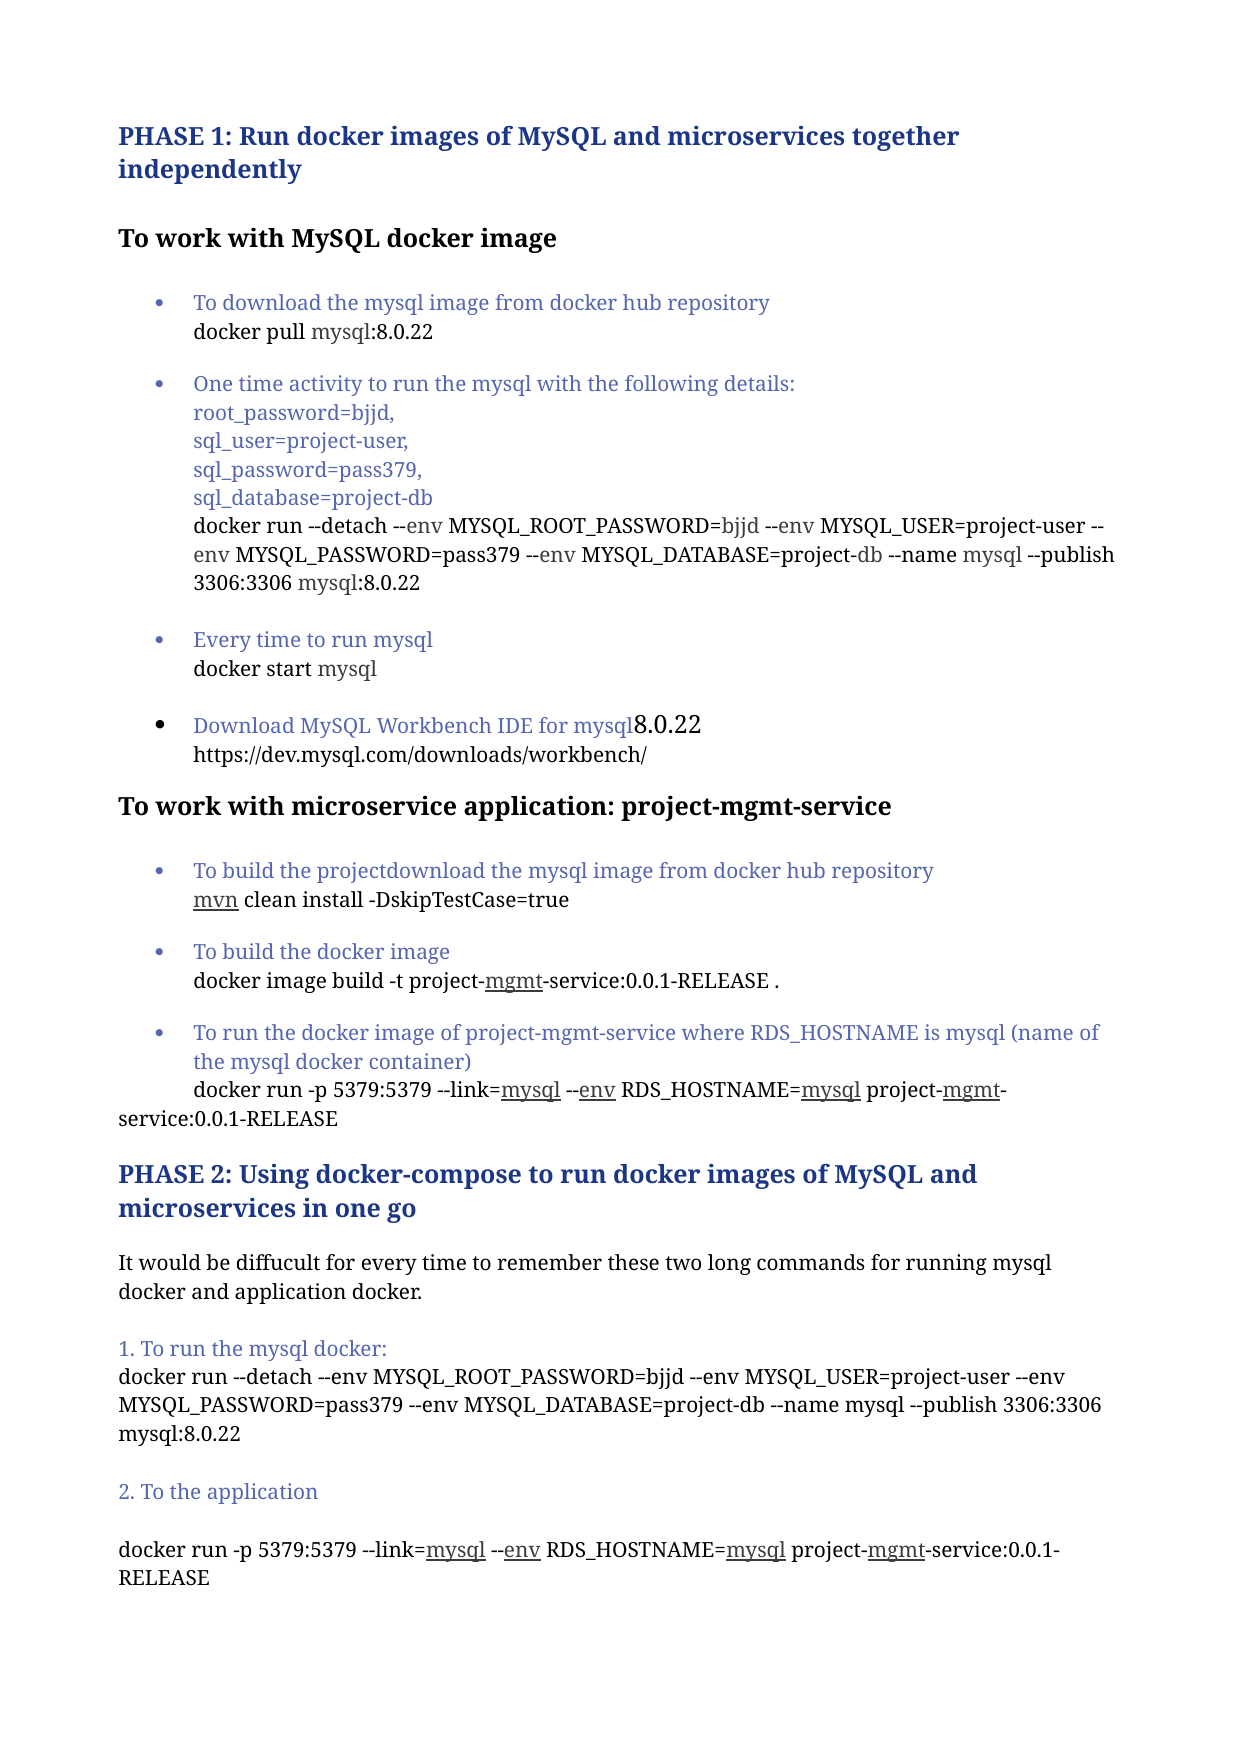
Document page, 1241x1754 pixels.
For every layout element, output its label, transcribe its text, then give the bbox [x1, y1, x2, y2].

text To work with MySQL docker image [118, 220, 1122, 254]
text 1. To run the mysql docker: [118, 1334, 1122, 1362]
text PHASE 1: Run docker images of MySQL and microservices together independently [118, 118, 1122, 186]
text docker run --detach --env MYSQL_ROOT_PASSWORD=bjjd --env MYSQL_USER=project-user --env MYSQL_PASSWORD=pass379 --env MYSQL_DATABASE=project-db --name mysql --publish 3306:3306 mysql:8.0.22 [118, 1362, 1122, 1447]
text root_password=bjjd, [193, 398, 1122, 426]
text sql_password=pass379, [193, 455, 1122, 483]
text docker start mysql [118, 654, 1122, 682]
text PHASE 2: Using docker-compose to run docker images of MySQL and microservices in one go [118, 1156, 1122, 1224]
text https://dev.mysql.com/downloads/workbench/ [118, 740, 1122, 769]
list Download MySQL Workbench IDE for mysql8.0.22 [156, 706, 1122, 740]
list Every time to run mysql [156, 625, 1122, 654]
text docker pull mysql:8.0.22 [118, 317, 1122, 345]
text To work with microservice application: project-mgmt-service [118, 788, 1122, 822]
text 2. To the application [118, 1477, 1122, 1505]
text It would be diffucult for every time to remember these two long commands for running mysql docker and application docker. [118, 1248, 1122, 1305]
list To download the mysql image from docker hub repository [156, 288, 1122, 317]
list To build the projectdownload the mysql image from docker hub repository [156, 857, 1122, 885]
list To run the docker image of project-mgmt-service where RDS_HOSTNAME is mysql (name of the mysql docker container) [156, 1018, 1122, 1075]
text docker image build -t project-mgmt-service:0.0.1-RELEASE . [118, 966, 1122, 994]
text docker run --detach --env MYSQL_ROOT_PASSWORD=bjjd --env MYSQL_USER=project-user --env MYSQL_PASSWORD=pass379 --env MYSQL_DATABASE=project-db --name mysql --publish 3306:3306 mysql:8.0.22 [193, 512, 1122, 597]
list One time activity to run the mysql with the following details: [156, 369, 1122, 398]
text docker run -p 5379:5379 --link=mysql --env RDS_HOSTNAME=mysql project-mgmt-service:0.0.1-RELEASE [118, 1535, 1122, 1592]
text sql_user=project-user, [193, 426, 1122, 455]
list To build the docker image [156, 937, 1122, 966]
text docker run -p 5379:5379 --link=mysql --env RDS_HOSTNAME=mysql project-mgmt-service:0.0.1-RELEASE [118, 1075, 1122, 1132]
text mvn clean install -DskipTestCase=true [118, 885, 1122, 913]
text sql_database=project-db [193, 483, 1122, 512]
